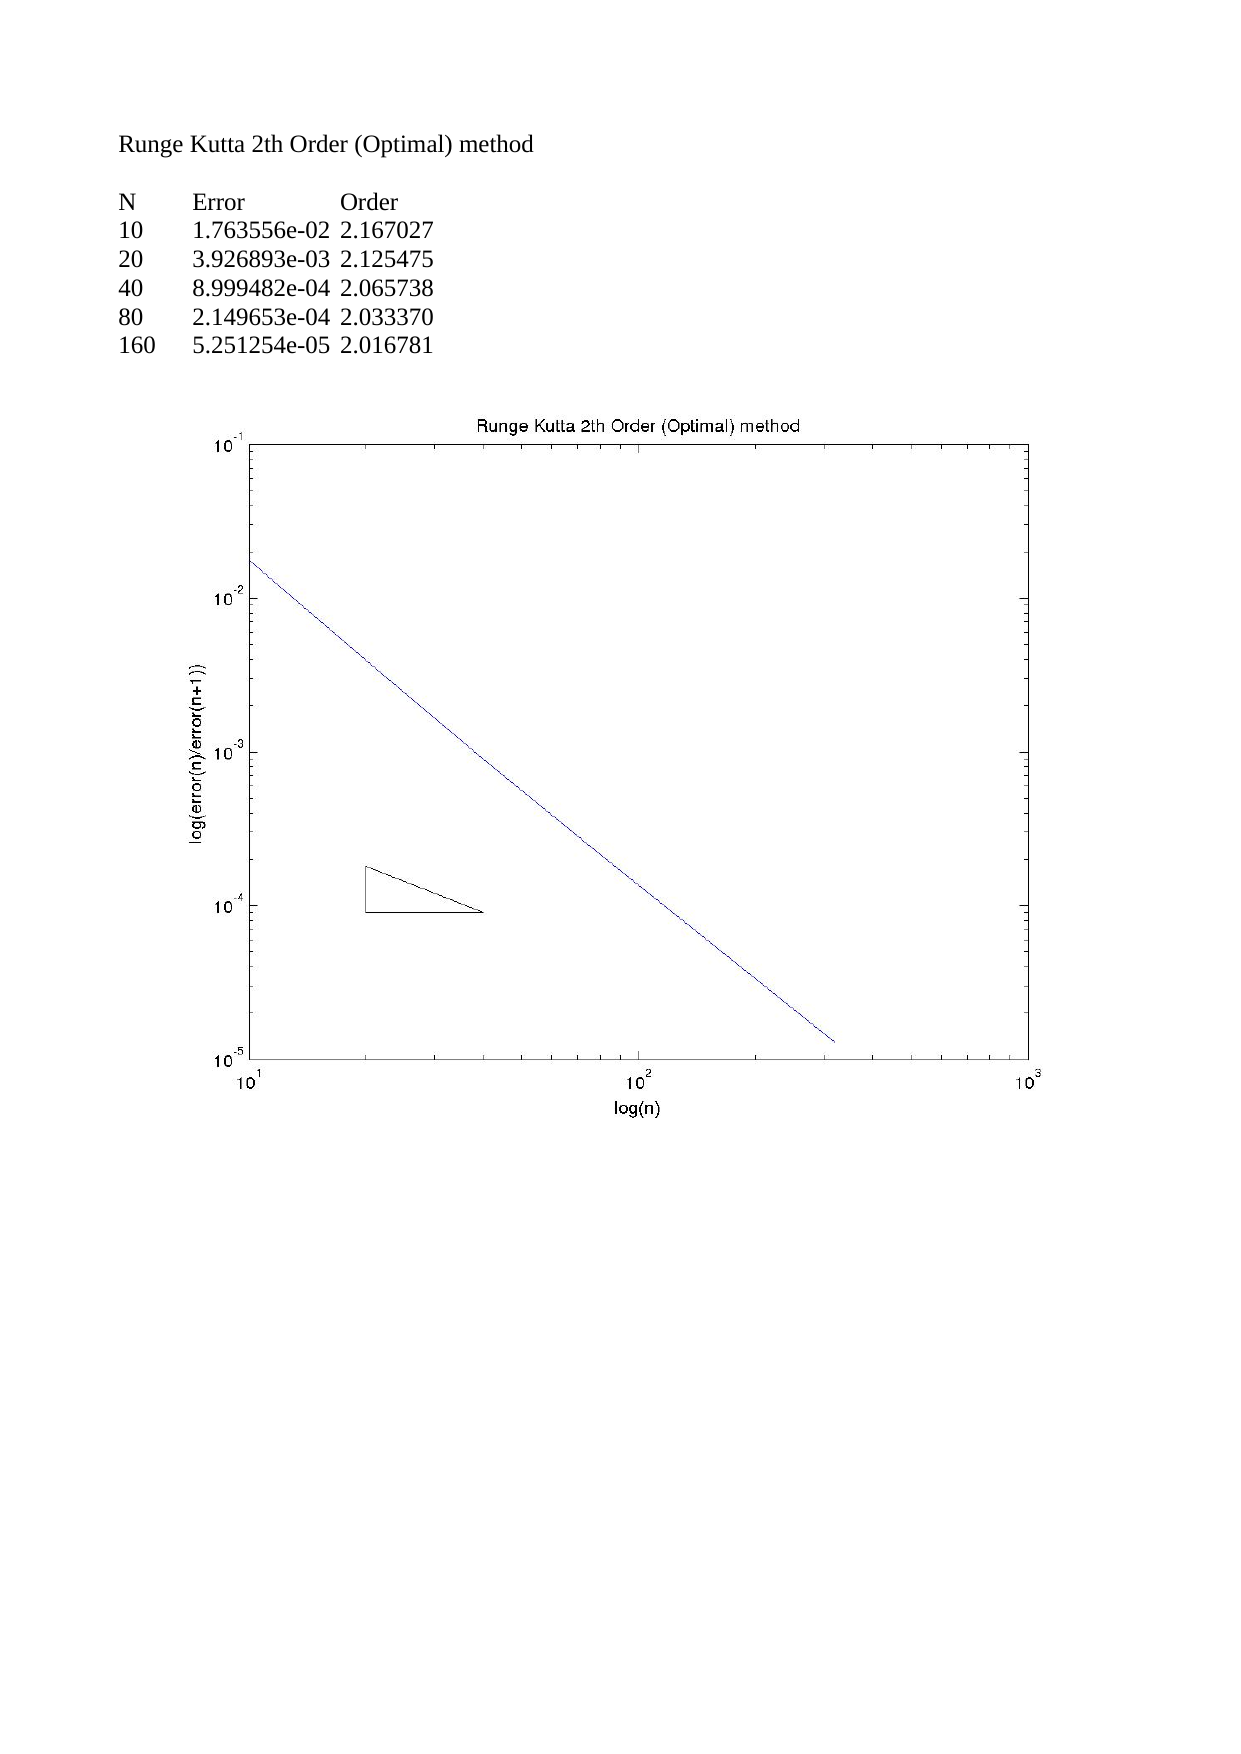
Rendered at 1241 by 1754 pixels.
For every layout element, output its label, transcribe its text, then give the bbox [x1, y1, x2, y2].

text 80 2.149653e-04 2.033370 [118, 302, 1122, 330]
picture [118, 387, 1123, 1142]
text 40 8.999482e-04 2.065738 [118, 273, 1122, 302]
text 20 3.926893e-03 2.125475 [118, 244, 1122, 273]
text N Error Order [118, 187, 1122, 215]
text Runge Kutta 2th Order (Optimal) method [118, 129, 1122, 158]
text 160 5.251254e-05 2.016781 [118, 330, 1122, 359]
text 10 1.763556e-02 2.167027 [118, 215, 1122, 244]
